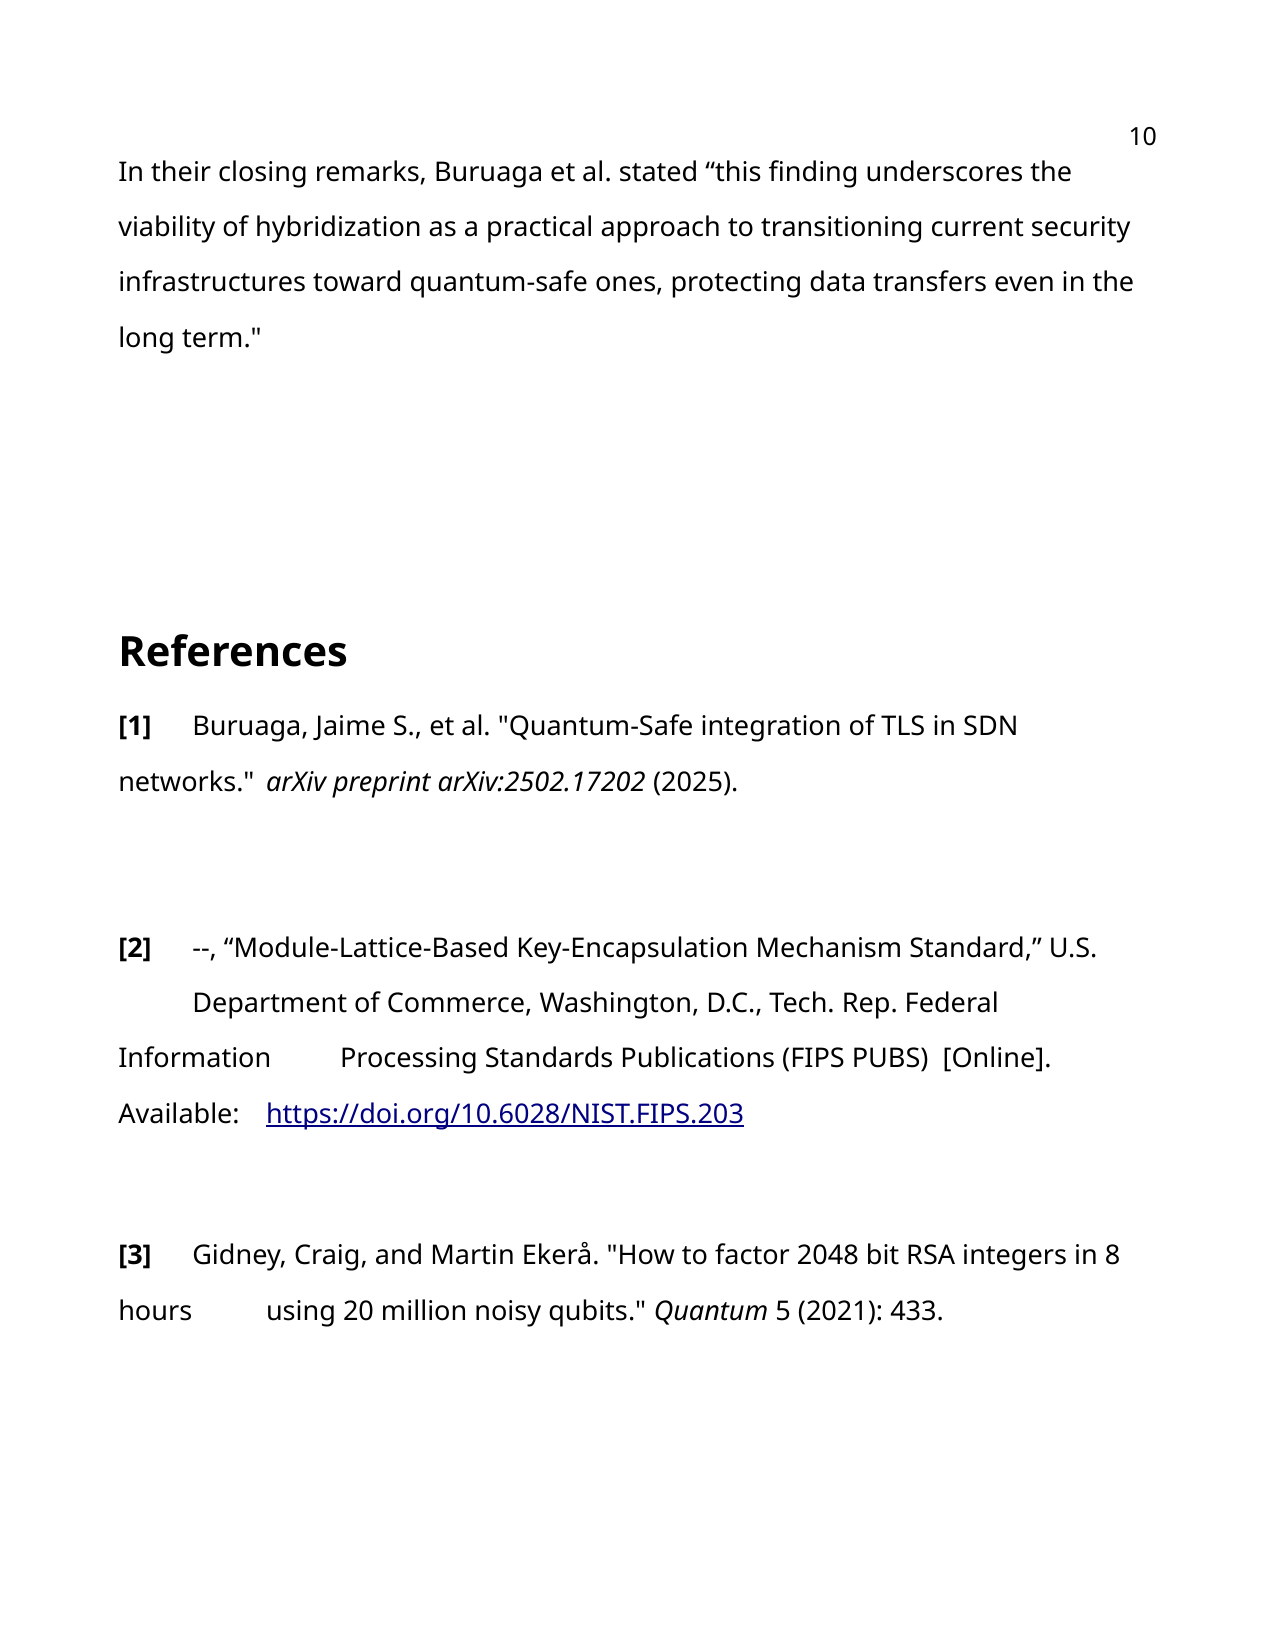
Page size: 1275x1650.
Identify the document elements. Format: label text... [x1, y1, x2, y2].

text In their closing remarks, Buruaga et al. stated “this finding underscores the viability of hybridization as a practical approach to transitioning current security infrastructures toward quantum-safe ones, protecting data transfers even in the long term." [118, 152, 1157, 410]
text [3] Gidney, Craig, and Martin Ekerå. "How to factor 2048 bit RSA integers in 8 hours using 20 million noisy qubits." Quantum 5 (2021): 433. [118, 1236, 1157, 1328]
text [2] --, “Module-Lattice-Based Key-Encapsulation Mechanism Standard,” U.S. Department of Commerce, Washington, D.C., Tech. Rep. Federal Information Processing Standards Publications (FIPS PUBS) [Online]. Available: https://doi.org/10.6028/NIST.FIPS.203 [118, 928, 1157, 1131]
text [1] Buruaga, Jaime S., et al. "Quantum-Safe integration of TLS in SDN networks." arXiv preprint arXiv:2502.17202 (2025). [118, 707, 1157, 799]
text References [118, 622, 1157, 678]
